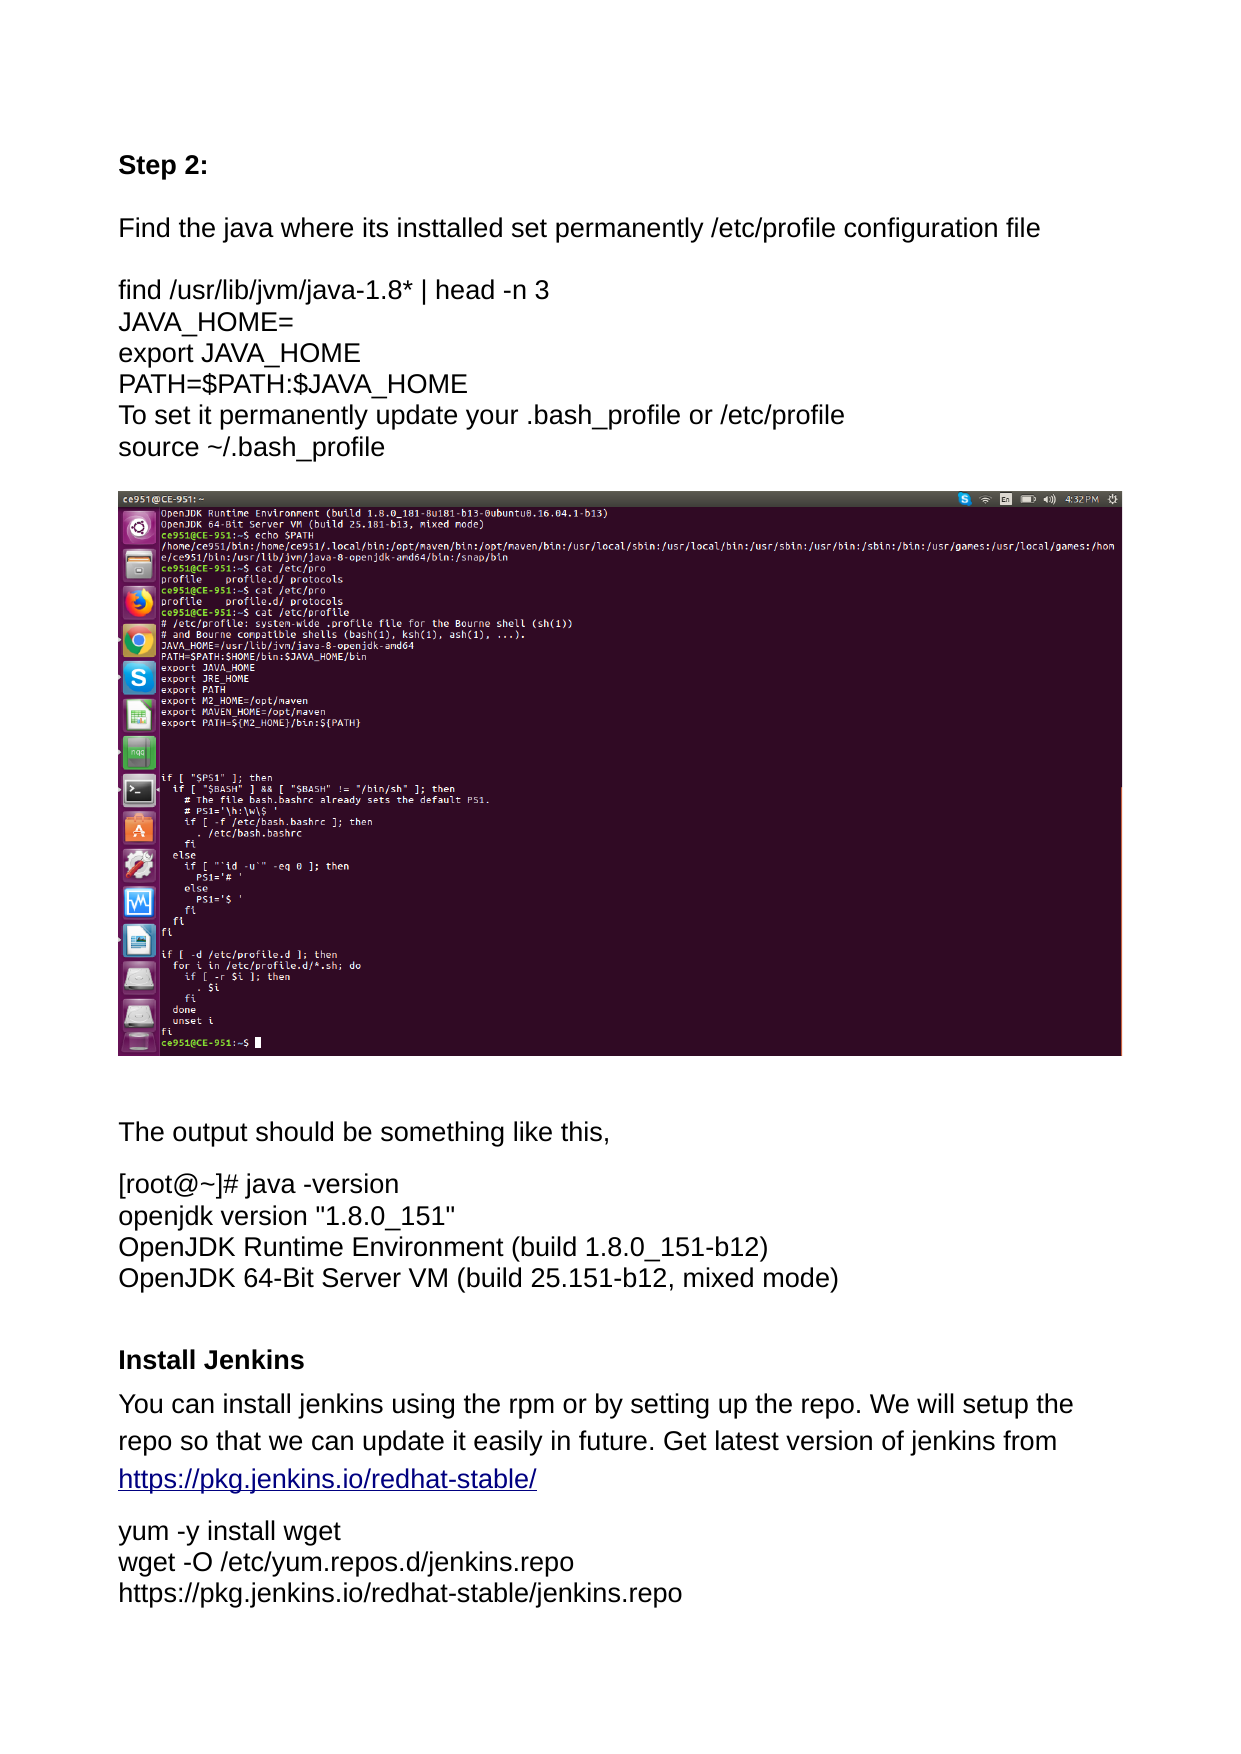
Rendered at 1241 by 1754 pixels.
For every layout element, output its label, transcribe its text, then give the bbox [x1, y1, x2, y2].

text Step 2: [118, 149, 1122, 181]
text You can install jenkins using the rpm or by setting up the repo. We will setup the repo so that we can update it easily in future. Get latest version of jenkins from https://pkg.jenkins.io/redhat-stable/ [118, 1388, 1122, 1494]
text [root@~]# java -version [118, 1168, 1122, 1200]
text Find the java where its insttalled set permanently /etc/profile configuration file [118, 212, 1122, 243]
text OpenJDK Runtime Environment (build 1.8.0_151-b12) [118, 1231, 1122, 1262]
text PATH=$PATH:$JAVA_HOME [118, 368, 1122, 399]
text yum -y install wget [118, 1515, 1122, 1546]
text wget -O /etc/yum.repos.d/jenkins.repo https://pkg.jenkins.io/redhat-stable/jenkins.repo [118, 1546, 1122, 1608]
picture [118, 491, 1123, 1056]
text OpenJDK 64-Bit Server VM (build 25.151-b12, mixed mode) [118, 1262, 1122, 1293]
text openjdk version "1.8.0_151" [118, 1200, 1122, 1231]
text export JAVA_HOME [118, 337, 1122, 368]
text To set it permanently update your .bash_profile or /etc/profile [118, 399, 1122, 431]
subtitle Install Jenkins [118, 1344, 1122, 1375]
text source ~/.bash_profile [118, 431, 1122, 462]
text JAVA_HOME= [118, 306, 1122, 337]
text find /usr/lib/jvm/java-1.8* | head -n 3 [118, 274, 1122, 306]
text The output should be something like this, [118, 1116, 1122, 1148]
